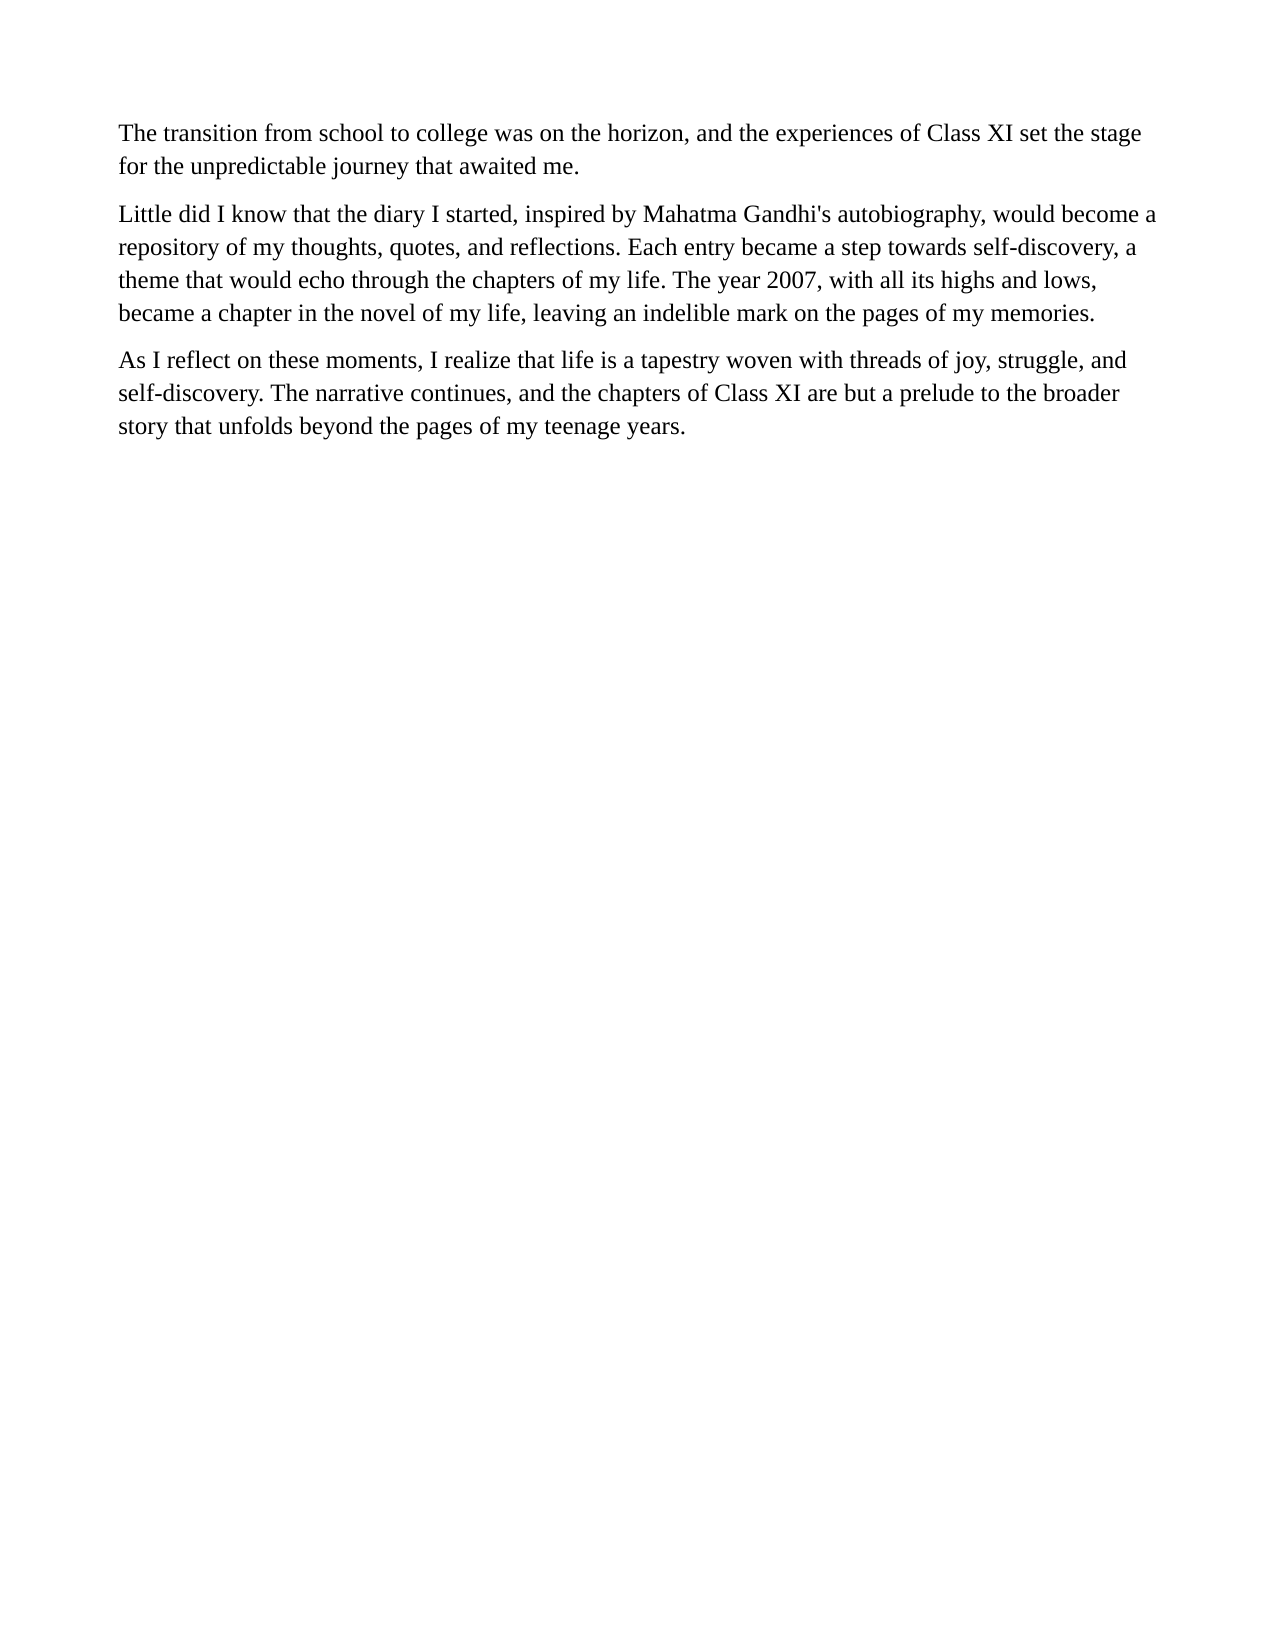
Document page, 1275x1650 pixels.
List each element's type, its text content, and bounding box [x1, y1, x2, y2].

text As I reflect on these moments, I realize that life is a tapestry woven with threads of joy, struggle, and self-discovery. The narrative continues, and the chapters of Class XI are but a prelude to the broader story that unfolds beyond the pages of my teenage years. [118, 345, 1157, 440]
text The transition from school to college was on the horizon, and the experiences of Class XI set the stage for the unpredictable journey that awaited me. [118, 118, 1157, 180]
text Little did I know that the diary I started, inspired by Mahatma Gandhi's autobiography, would become a repository of my thoughts, quotes, and reflections. Each entry became a step towards self-discovery, a theme that would echo through the chapters of my life. The year 2007, with all its highs and lows, became a chapter in the novel of my life, leaving an indelible mark on the pages of my memories. [118, 199, 1157, 327]
